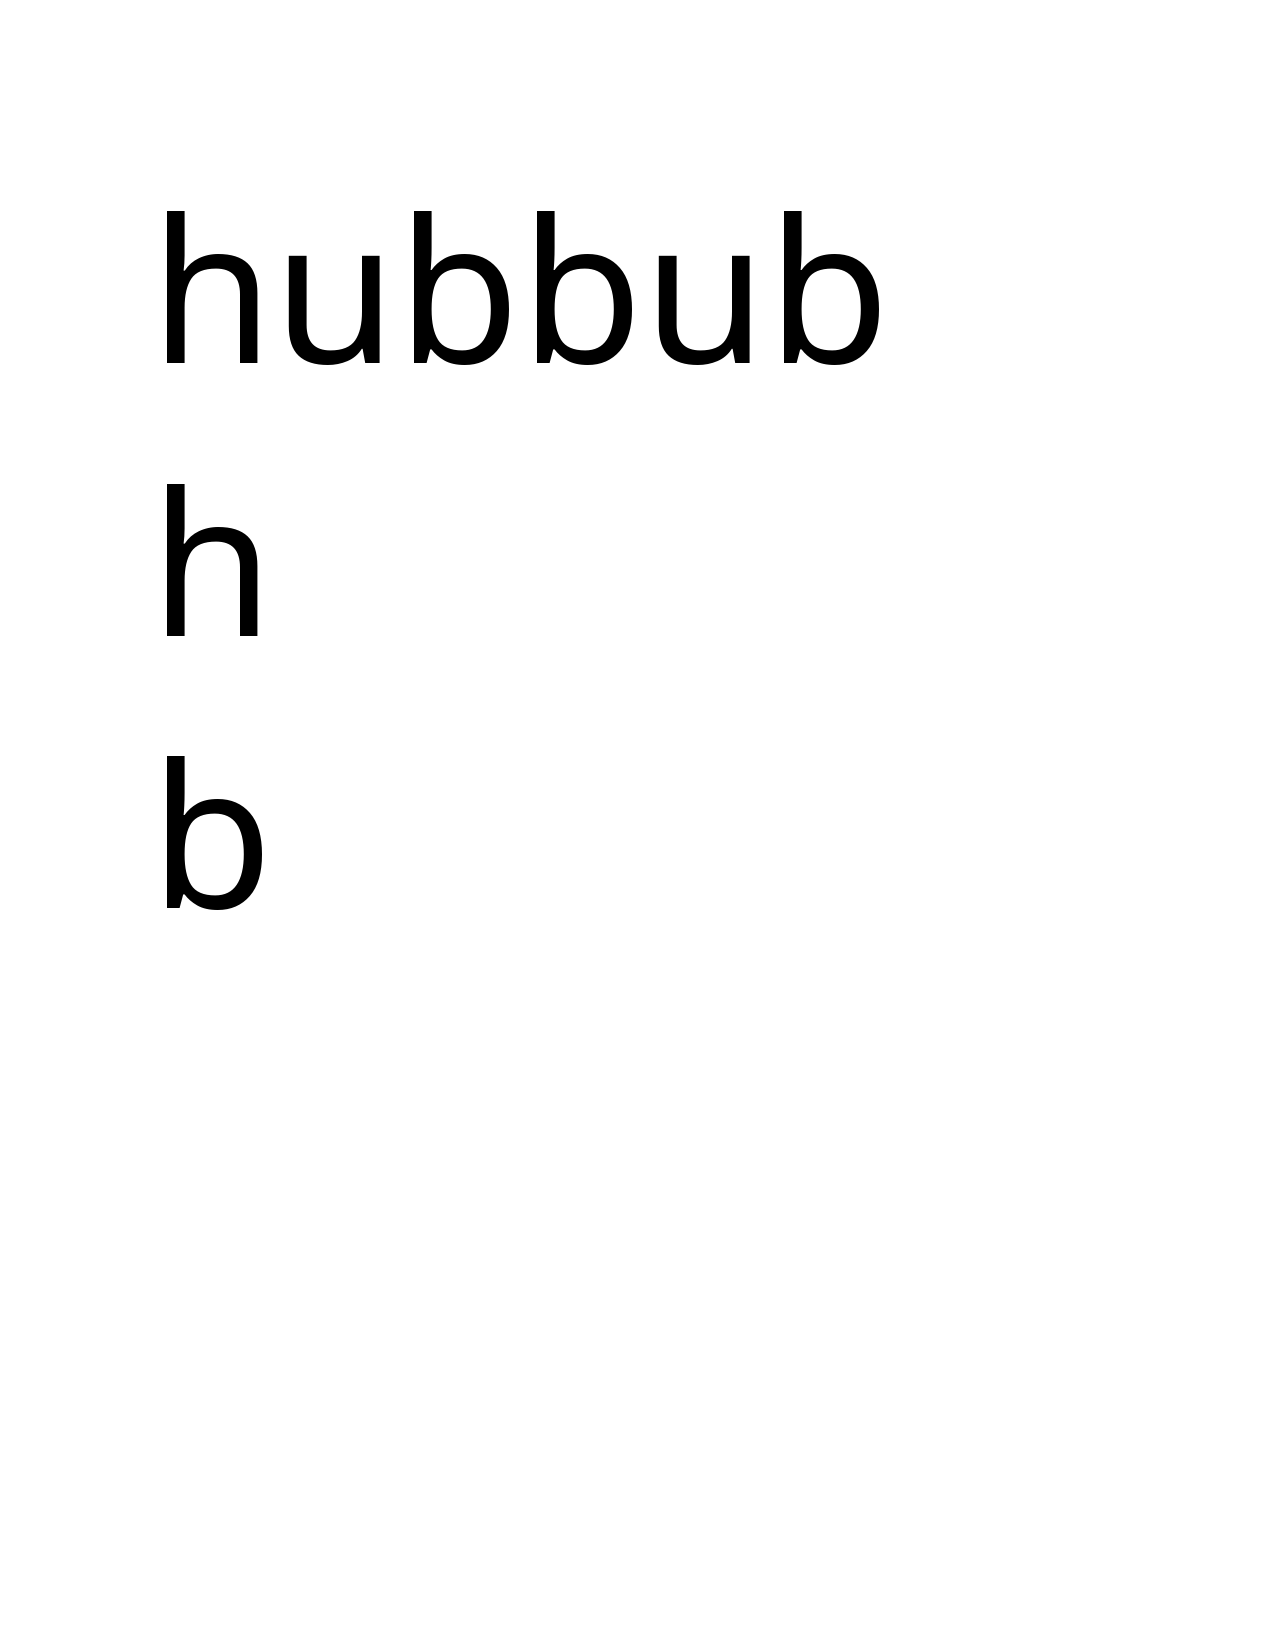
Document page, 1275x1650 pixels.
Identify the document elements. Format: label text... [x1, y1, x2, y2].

text h [150, 422, 1125, 695]
text b [150, 695, 1125, 967]
text hubbub [150, 150, 1125, 422]
